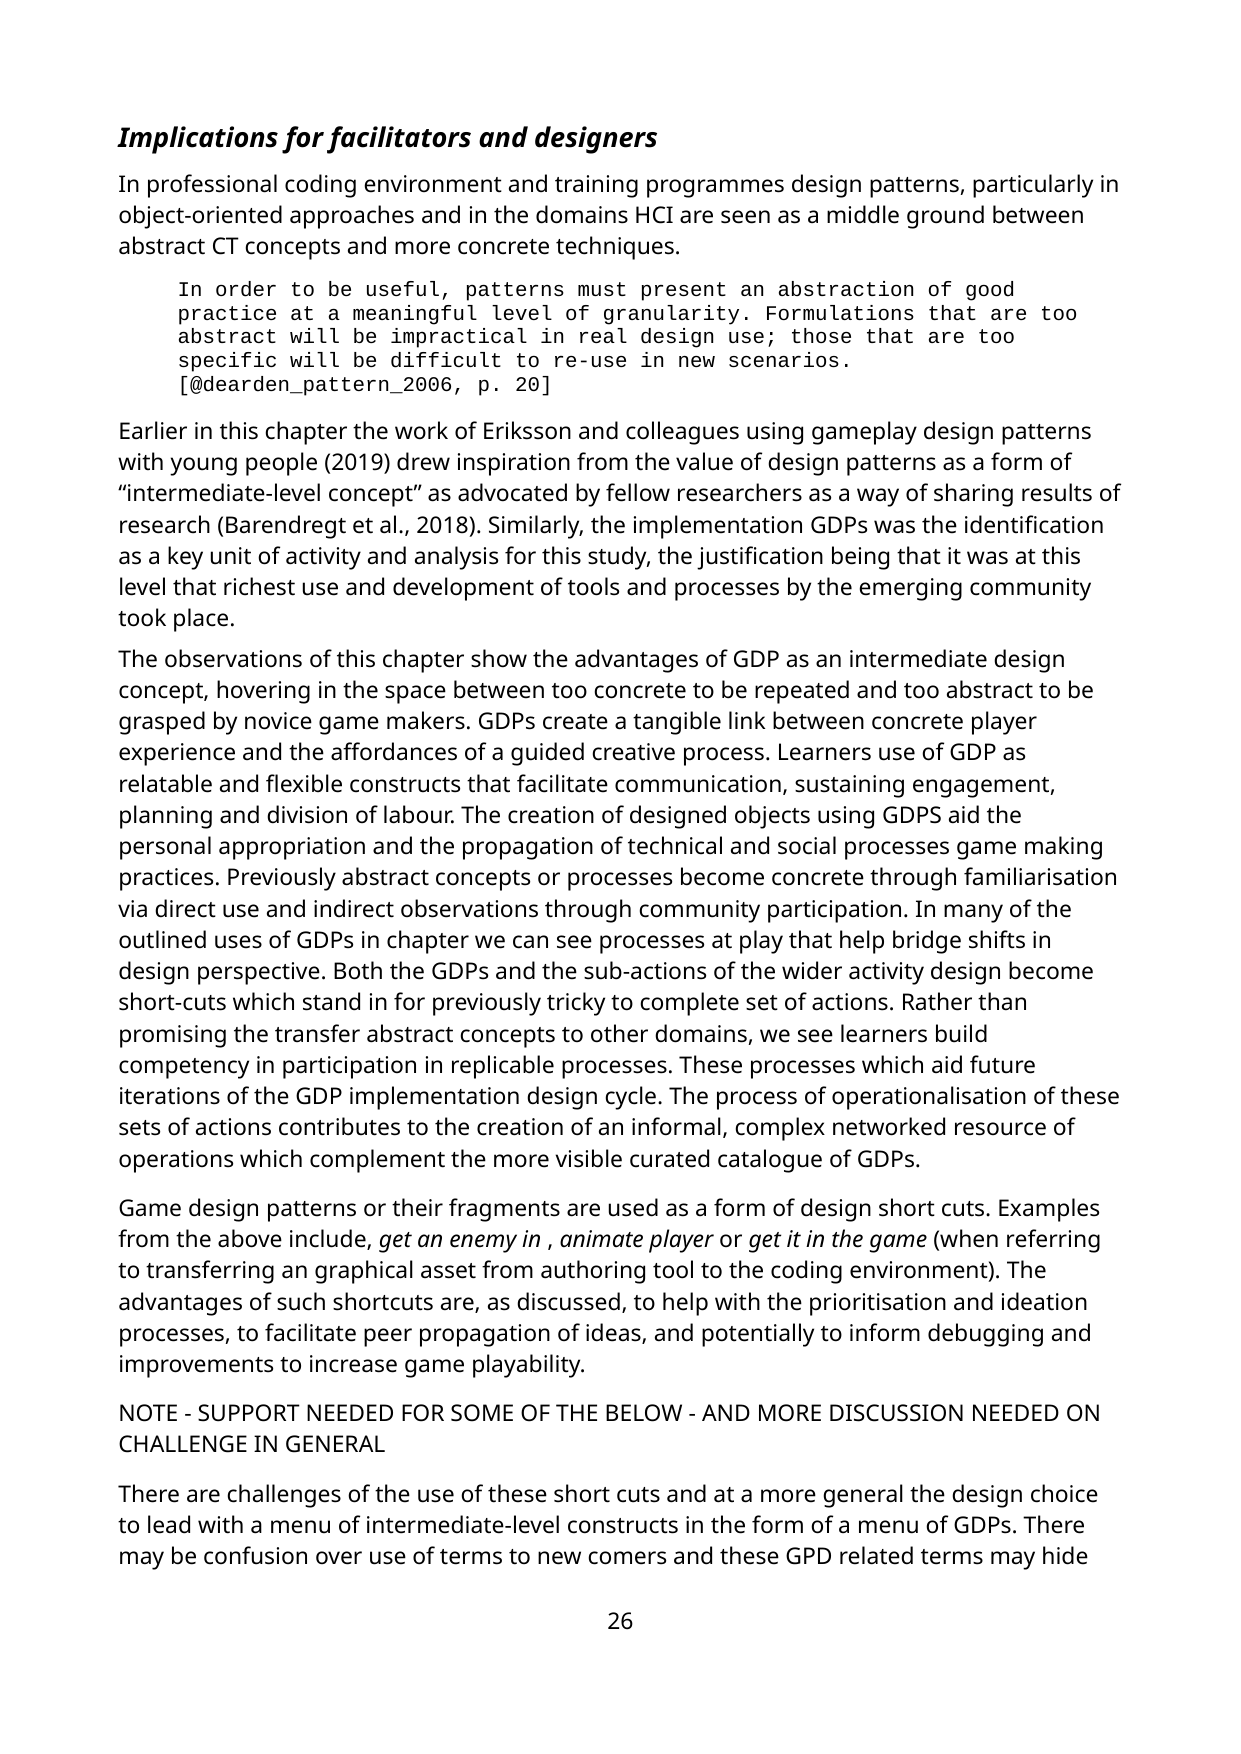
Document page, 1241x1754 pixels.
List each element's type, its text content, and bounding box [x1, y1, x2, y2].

text In professional coding environment and training programmes design patterns, particularly in object-oriented approaches and in the domains HCI are seen as a middle ground between abstract CT concepts and more concrete techniques. [118, 167, 1122, 261]
text In order to be useful, patterns must present an abstraction of good practice at a meaningful level of granularity. Formulations that are too abstract will be impractical in real design use; those that are too specific will be difficult to re-use in new scenarios.[@dearden_pattern_2006, p. 20] [177, 279, 1122, 397]
text Game design patterns or their fragments are used as a form of design short cuts. Examples from the above include, get an enemy in , animate player or get it in the game (when referring to transferring an graphical asset from authoring tool to the coding environment). The advantages of such shortcuts are, as discussed, to help with the prioritisation and ideation processes, to facilitate peer propagation of ideas, and potentially to inform debugging and improvements to increase game playability. [118, 1192, 1122, 1379]
text Earlier in this chapter the work of Eriksson and colleagues using gameplay design patterns with young people (2019) drew inspiration from the value of design patterns as a form of “intermediate-level concept” as advocated by fellow researchers as a way of sharing results of research (Barendregt et al., 2018). Similarly, the implementation GDPs was the identification as a key unit of activity and analysis for this study, the justification being that it was at this level that richest use and development of tools and processes by the emerging community took place. [118, 415, 1122, 634]
text NOTE - SUPPORT NEEDED FOR SOME OF THE BELOW - AND MORE DISCUSSION NEEDED ON CHALLENGE IN GENERAL [118, 1397, 1122, 1460]
text There are challenges of the use of these short cuts and at a more general the design choice to lead with a menu of intermediate-level constructs in the form of a menu of GDPs. There may be confusion over use of terms to new comers and these GPD related terms may hide [118, 1478, 1122, 1571]
subtitle Implications for facilitators and designers [118, 118, 1122, 155]
text The observations of this chapter show the advantages of GDP as an intermediate design concept, hovering in the space between too concrete to be repeated and too abstract to be grasped by novice game makers. GDPs create a tangible link between concrete player experience and the affordances of a guided creative process. Learners use of GDP as relatable and flexible constructs that facilitate communication, sustaining engagement, planning and division of labour. The creation of designed objects using GDPS aid the personal appropriation and the propagation of technical and social processes game making practices. Previously abstract concepts or processes become concrete through familiarisation via direct use and indirect observations through community participation. In many of the outlined uses of GDPs in chapter we can see processes at play that help bridge shifts in design perspective. Both the GDPs and the sub-actions of the wider activity design become short-cuts which stand in for previously tricky to complete set of actions. Rather than promising the transfer abstract concepts to other domains, we see learners build competency in participation in replicable processes. These processes which aid future iterations of the GDP implementation design cycle. The process of operationalisation of these sets of actions contributes to the creation of an informal, complex networked resource of operations which complement the more visible curated catalogue of GDPs. [118, 643, 1122, 1174]
